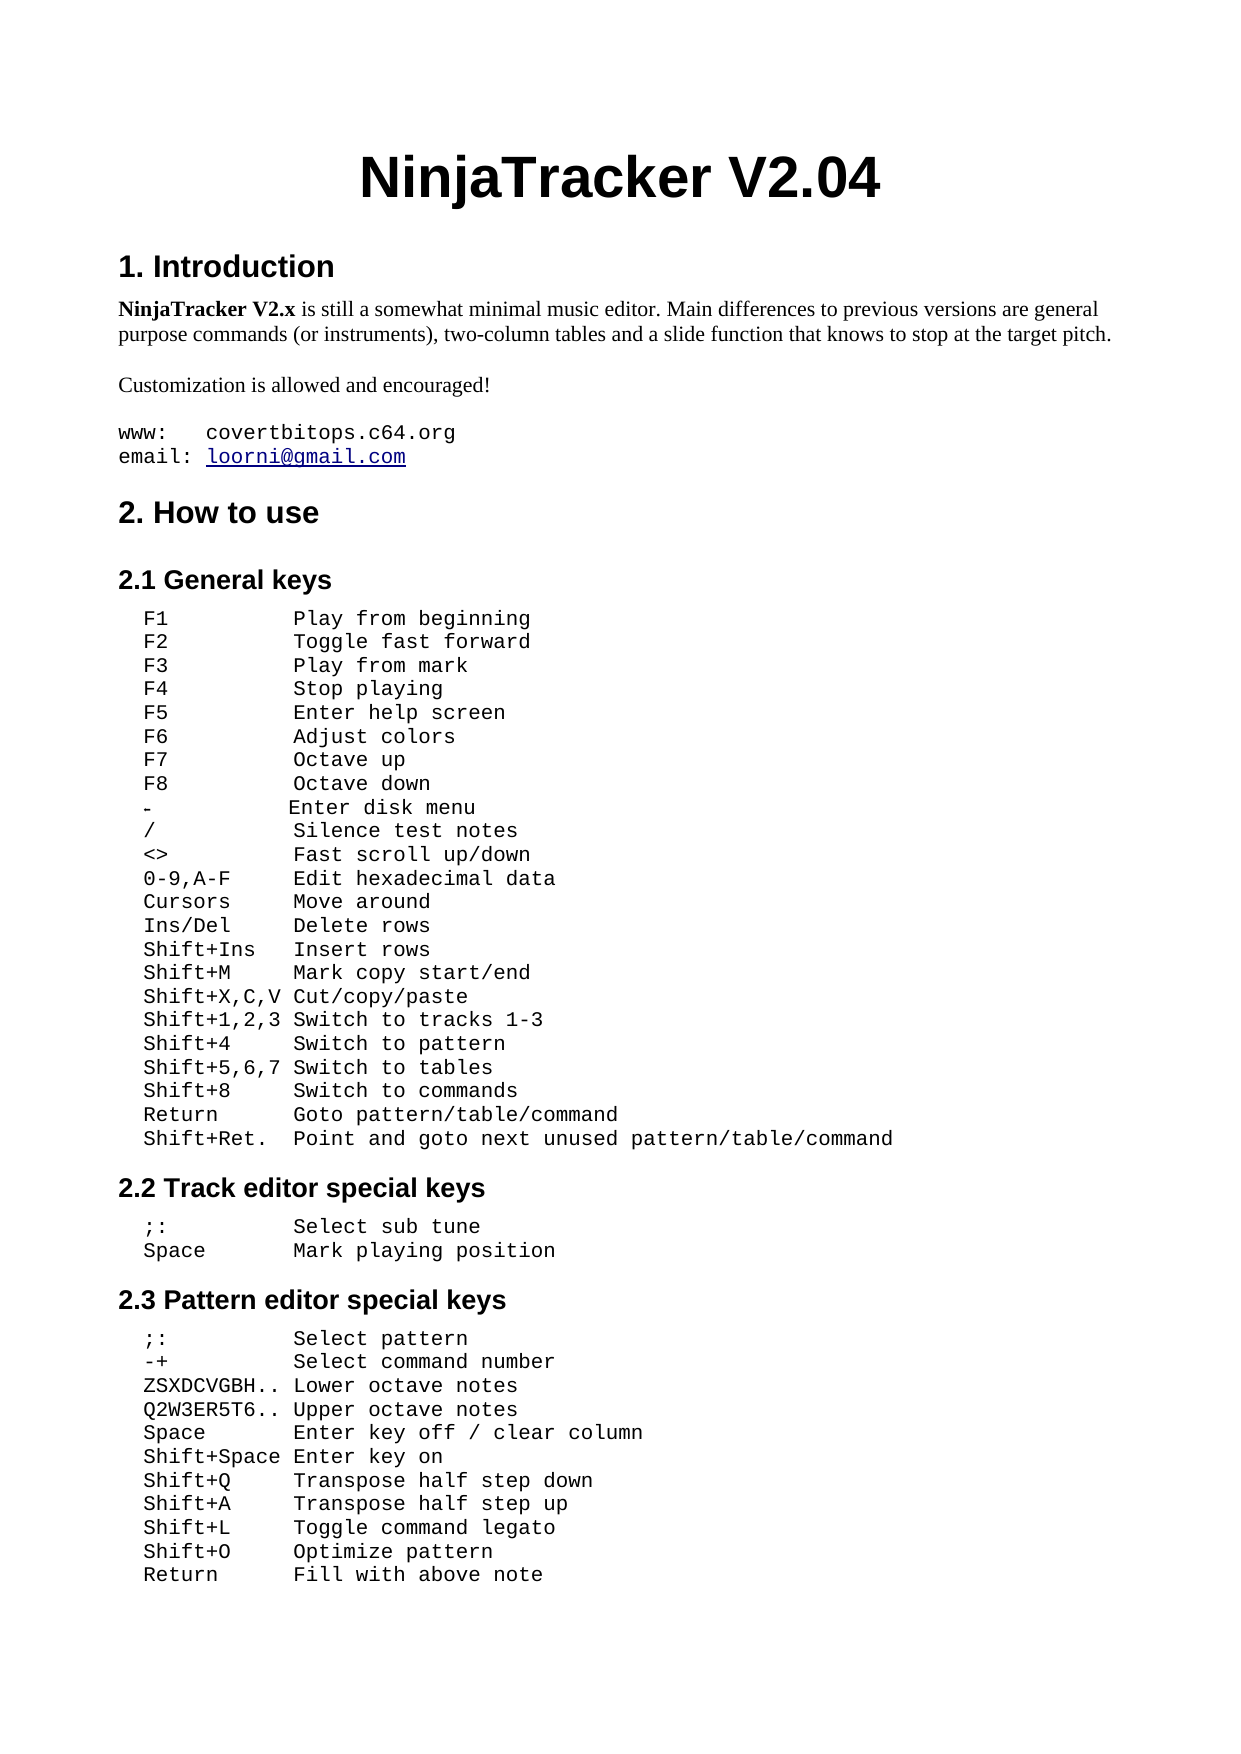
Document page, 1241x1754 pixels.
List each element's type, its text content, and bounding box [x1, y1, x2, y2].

subtitle 2. How to use [118, 494, 1122, 530]
text Space Mark playing position [118, 1239, 1122, 1263]
text Shift+8 Switch to commands [118, 1080, 1122, 1104]
text Shift+1,2,3 Switch to tracks 1-3 [118, 1009, 1122, 1033]
text Shift+X,C,V Cut/copy/paste [118, 986, 1122, 1009]
text / Silence test notes [118, 820, 1122, 844]
text Shift+L Toggle command legato [118, 1517, 1122, 1541]
text Customization is allowed and encouraged! [118, 372, 1122, 397]
text www: covertbitops.c64.org [118, 422, 1122, 446]
text Shift+M Mark copy start/end [118, 962, 1122, 986]
text Shift+Q Transpose half step down [118, 1470, 1122, 1493]
text ZSXDCVGBH.. Lower octave notes [118, 1375, 1122, 1399]
subtitle 1. Introduction [118, 248, 1122, 284]
text NinjaTracker V2.x is still a somewhat minimal music editor. Main differences to previous versions are general purpose commands (or instruments), two-column tables and a slide function that knows to stop at the target pitch. [118, 296, 1122, 347]
text F5 Enter help screen [118, 702, 1122, 726]
text Shift+4 Switch to pattern [118, 1033, 1122, 1057]
text Space Enter key off / clear column [118, 1422, 1122, 1446]
text F6 Adjust colors [118, 726, 1122, 749]
text Return Goto pattern/table/command [118, 1104, 1122, 1128]
text Return Fill with above note [118, 1564, 1122, 1588]
title NinjaTracker V2.04 [118, 143, 1122, 210]
text Ins/Del Delete rows [118, 915, 1122, 938]
text F4 Stop playing [118, 678, 1122, 702]
text Q2W3ER5T6.. Upper octave notes [118, 1399, 1122, 1422]
text ;: Select sub tune [118, 1216, 1122, 1239]
text Shift+Ret. Point and goto next unused pattern/table/command [118, 1128, 1122, 1151]
text Shift+O Optimize pattern [118, 1541, 1122, 1564]
text F7 Octave up [118, 749, 1122, 773]
text F2 Toggle fast forward [118, 631, 1122, 655]
subtitle 2.1 General keys [118, 564, 1122, 595]
text F3 Play from mark [118, 655, 1122, 678]
text -+ Select command number [118, 1351, 1122, 1375]
text Shift+A Transpose half step up [118, 1493, 1122, 1517]
text F8 Octave down [118, 773, 1122, 797]
text ⬅ Enter disk menu [118, 797, 1122, 820]
text Shift+Ins Insert rows [118, 938, 1122, 962]
text ;: Select pattern [118, 1328, 1122, 1351]
text email: loorni@gmail.com [118, 446, 1122, 469]
text F1 Play from beginning [118, 607, 1122, 631]
subtitle 2.3 Pattern editor special keys [118, 1284, 1122, 1315]
text 0-9,A-F Edit hexadecimal data [118, 868, 1122, 891]
text Shift+5,6,7 Switch to tables [118, 1057, 1122, 1080]
text Shift+Space Enter key on [118, 1446, 1122, 1470]
subtitle 2.2 Track editor special keys [118, 1172, 1122, 1203]
text <> Fast scroll up/down [118, 844, 1122, 868]
text Cursors Move around [118, 891, 1122, 915]
